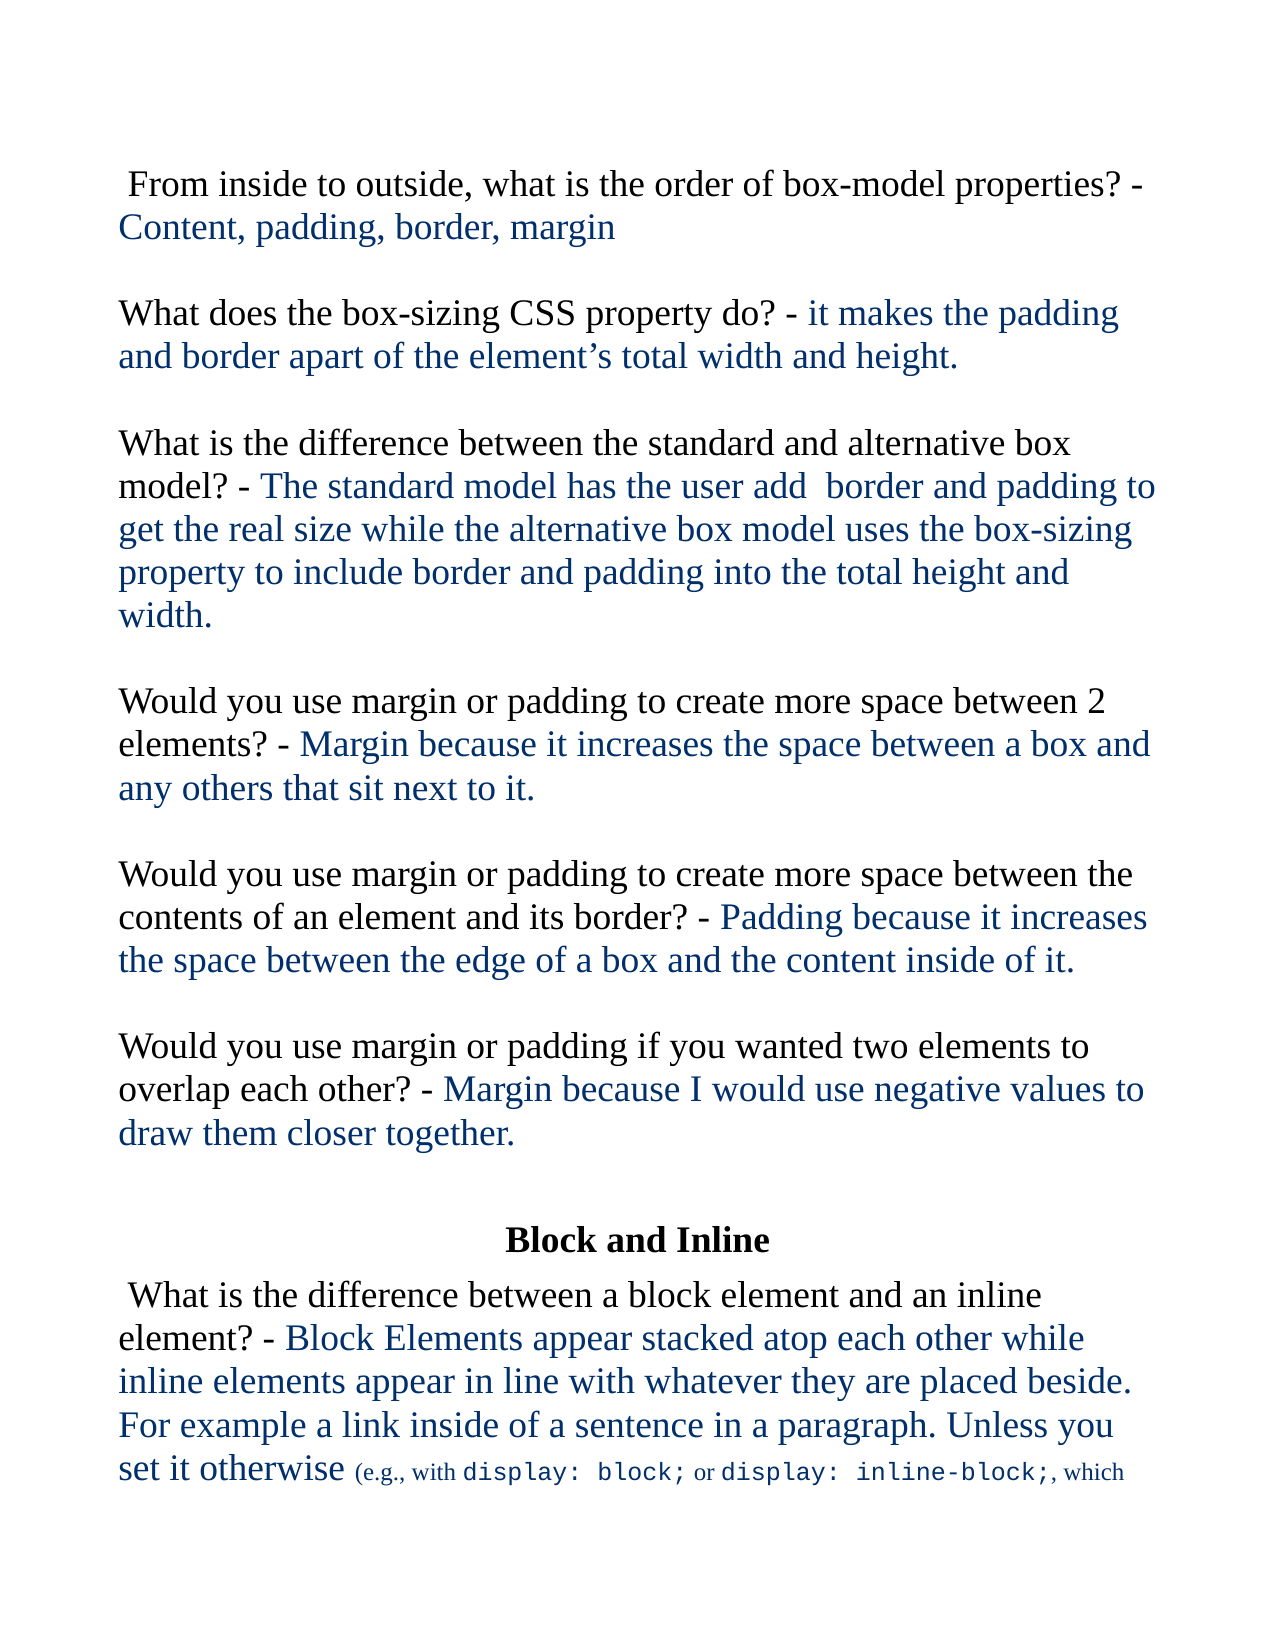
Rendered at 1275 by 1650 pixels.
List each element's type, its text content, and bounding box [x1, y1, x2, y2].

text What does the box-sizing CSS property do? - it makes the padding and border apart of the element’s total width and height. [118, 291, 1157, 377]
subtitle Block and Inline [118, 1217, 1157, 1260]
text Would you use margin or padding to create more space between the contents of an element and its border? - Padding because it increases the space between the edge of a box and the content inside of it. [118, 851, 1157, 981]
text Would you use margin or padding to create more space between 2 elements? - Margin because it increases the space between a box and any others that sit next to it. [118, 679, 1157, 808]
text From inside to outside, what is the order of box-model properties? - Content, padding, border, margin [118, 161, 1157, 247]
text What is the difference between the standard and alternative box model? - The standard model has the user add border and padding to get the real size while the alternative box model uses the box-sizing property to include border and padding into the total height and width. [118, 420, 1157, 636]
text What is the difference between a block element and an inline element? - Block Elements appear stacked atop each other while inline elements appear in line with whatever they are placed beside. For example a link inside of a sentence in a paragraph. Unless you set it otherwise (e.g., with display: block; or display: inline-block;, which [118, 1273, 1157, 1488]
text Would you use margin or padding if you wanted two elements to overlap each other? - Margin because I would use negative values to draw them closer together. [118, 1024, 1157, 1153]
